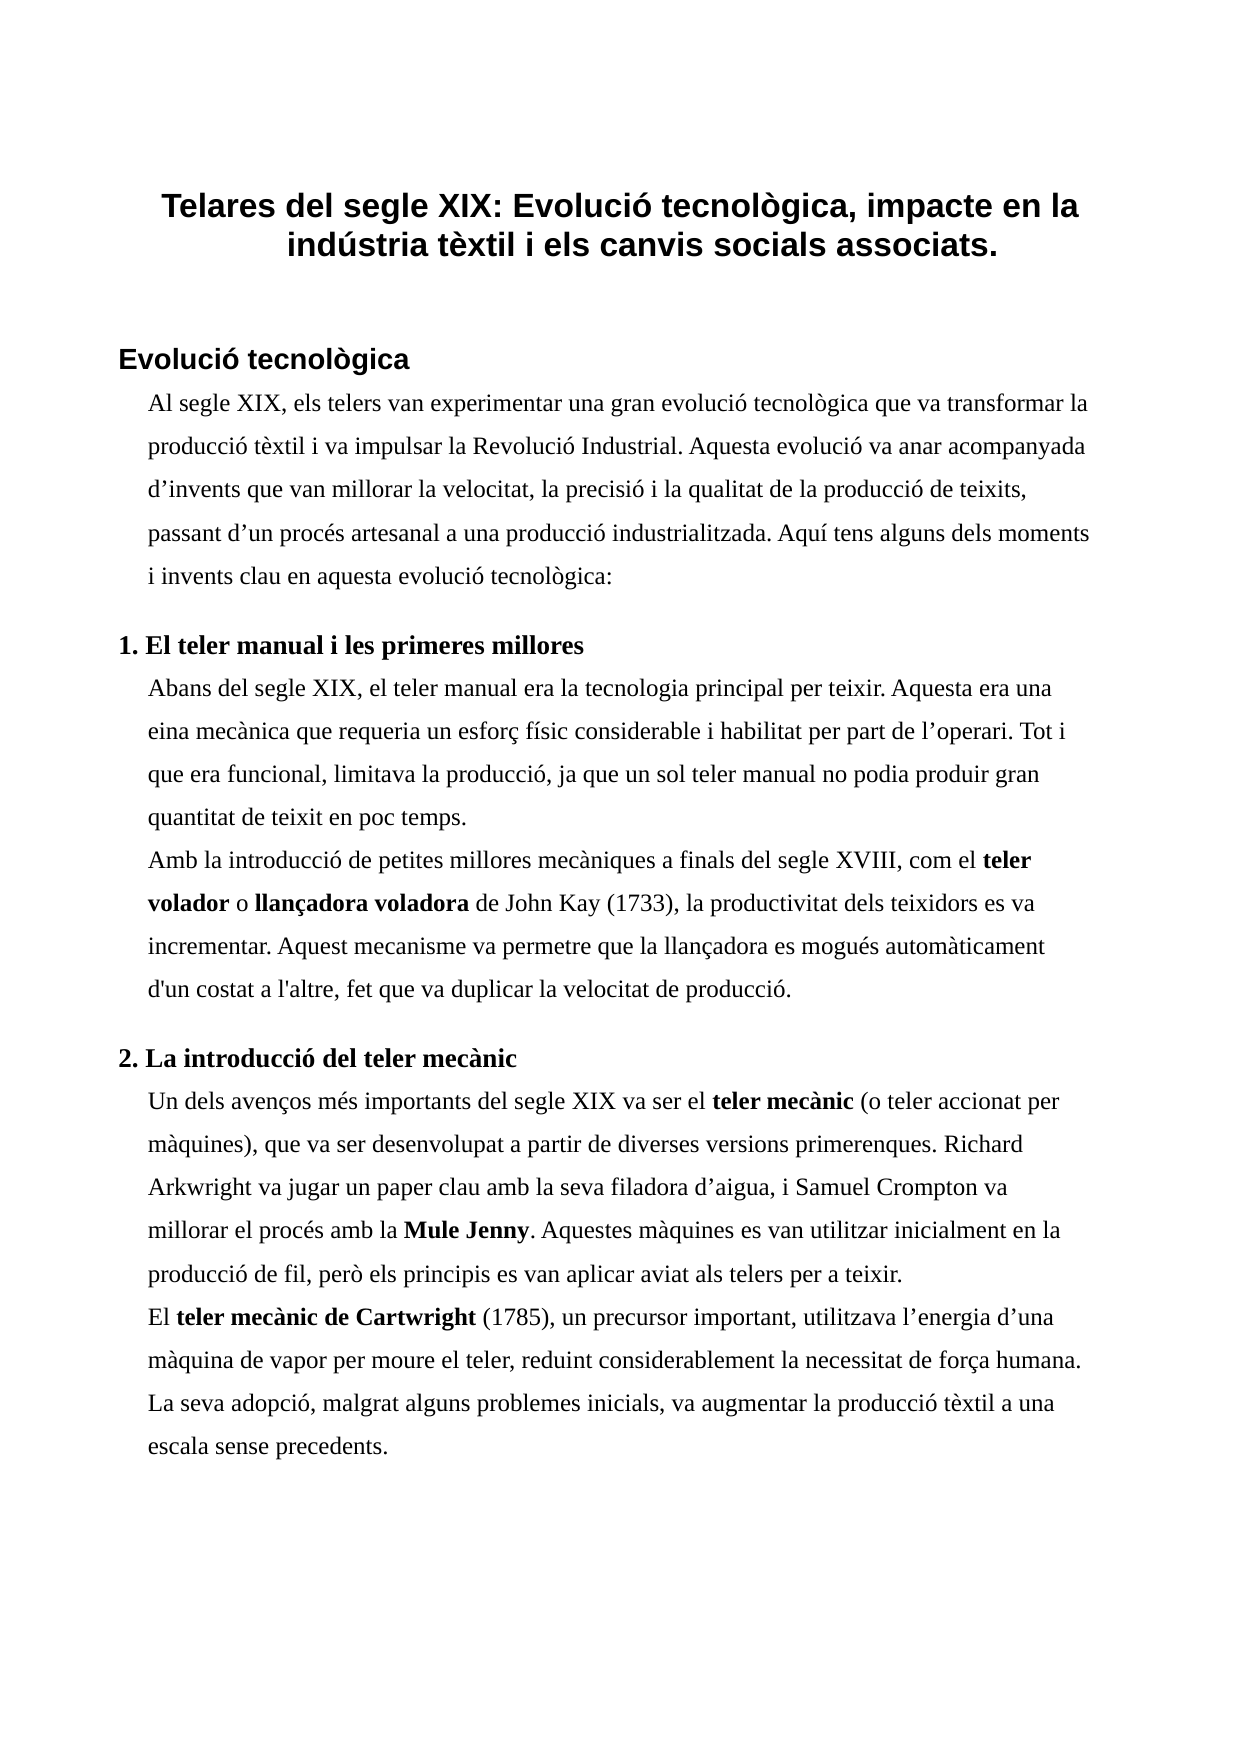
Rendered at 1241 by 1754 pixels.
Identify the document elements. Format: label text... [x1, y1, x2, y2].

text El teler mecànic de Cartwright (1785), un precursor important, utilitzava l’energia d’una màquina de vapor per moure el teler, reduint considerablement la necessitat de força humana. La seva adopció, malgrat alguns problemes inicials, va augmentar la producció tèxtil a una escala sense precedents. [148, 1302, 1092, 1460]
subtitle 1. El teler manual i les primeres millores [118, 629, 1122, 660]
subtitle Telares del segle XIX: Evolució tecnològica, impacte en la indústria tèxtil i els canvis socials associats. [118, 186, 1122, 263]
text Abans del segle XIX, el teler manual era la tecnologia principal per teixir. Aquesta era una eina mecànica que requeria un esforç físic considerable i habilitat per part de l’operari. Tot i que era funcional, limitava la producció, ja que un sol teler manual no podia produir gran quantitat de teixit en poc temps. [148, 673, 1092, 831]
subtitle Evolució tecnològica [118, 342, 1122, 376]
text Un dels avenços més importants del segle XIX va ser el teler mecànic (o teler accionat per màquines), que va ser desenvolupat a partir de diverses versions primerenques. Richard Arkwright va jugar un paper clau amb la seva filadora d’aigua, i Samuel Crompton va millorar el procés amb la Mule Jenny. Aquestes màquines es van utilitzar inicialment en la producció de fil, però els principis es van aplicar aviat als telers per a teixir. [148, 1086, 1092, 1287]
text Al segle XIX, els telers van experimentar una gran evolució tecnològica que va transformar la producció tèxtil i va impulsar la Revolució Industrial. Aquesta evolució va anar acompanyada d’invents que van millorar la velocitat, la precisió i la qualitat de la producció de teixits, passant d’un procés artesanal a una producció industrialitzada. Aquí tens alguns dels moments i invents clau en aquesta evolució tecnològica: [148, 388, 1092, 589]
text Amb la introducció de petites millores mecàniques a finals del segle XVIII, com el teler volador o llançadora voladora de John Kay (1733), la productivitat dels teixidors es va incrementar. Aquest mecanisme va permetre que la llançadora es mogués automàticament d'un costat a l'altre, fet que va duplicar la velocitat de producció. [148, 845, 1092, 1003]
subtitle 2. La introducció del teler mecànic [118, 1043, 1122, 1074]
